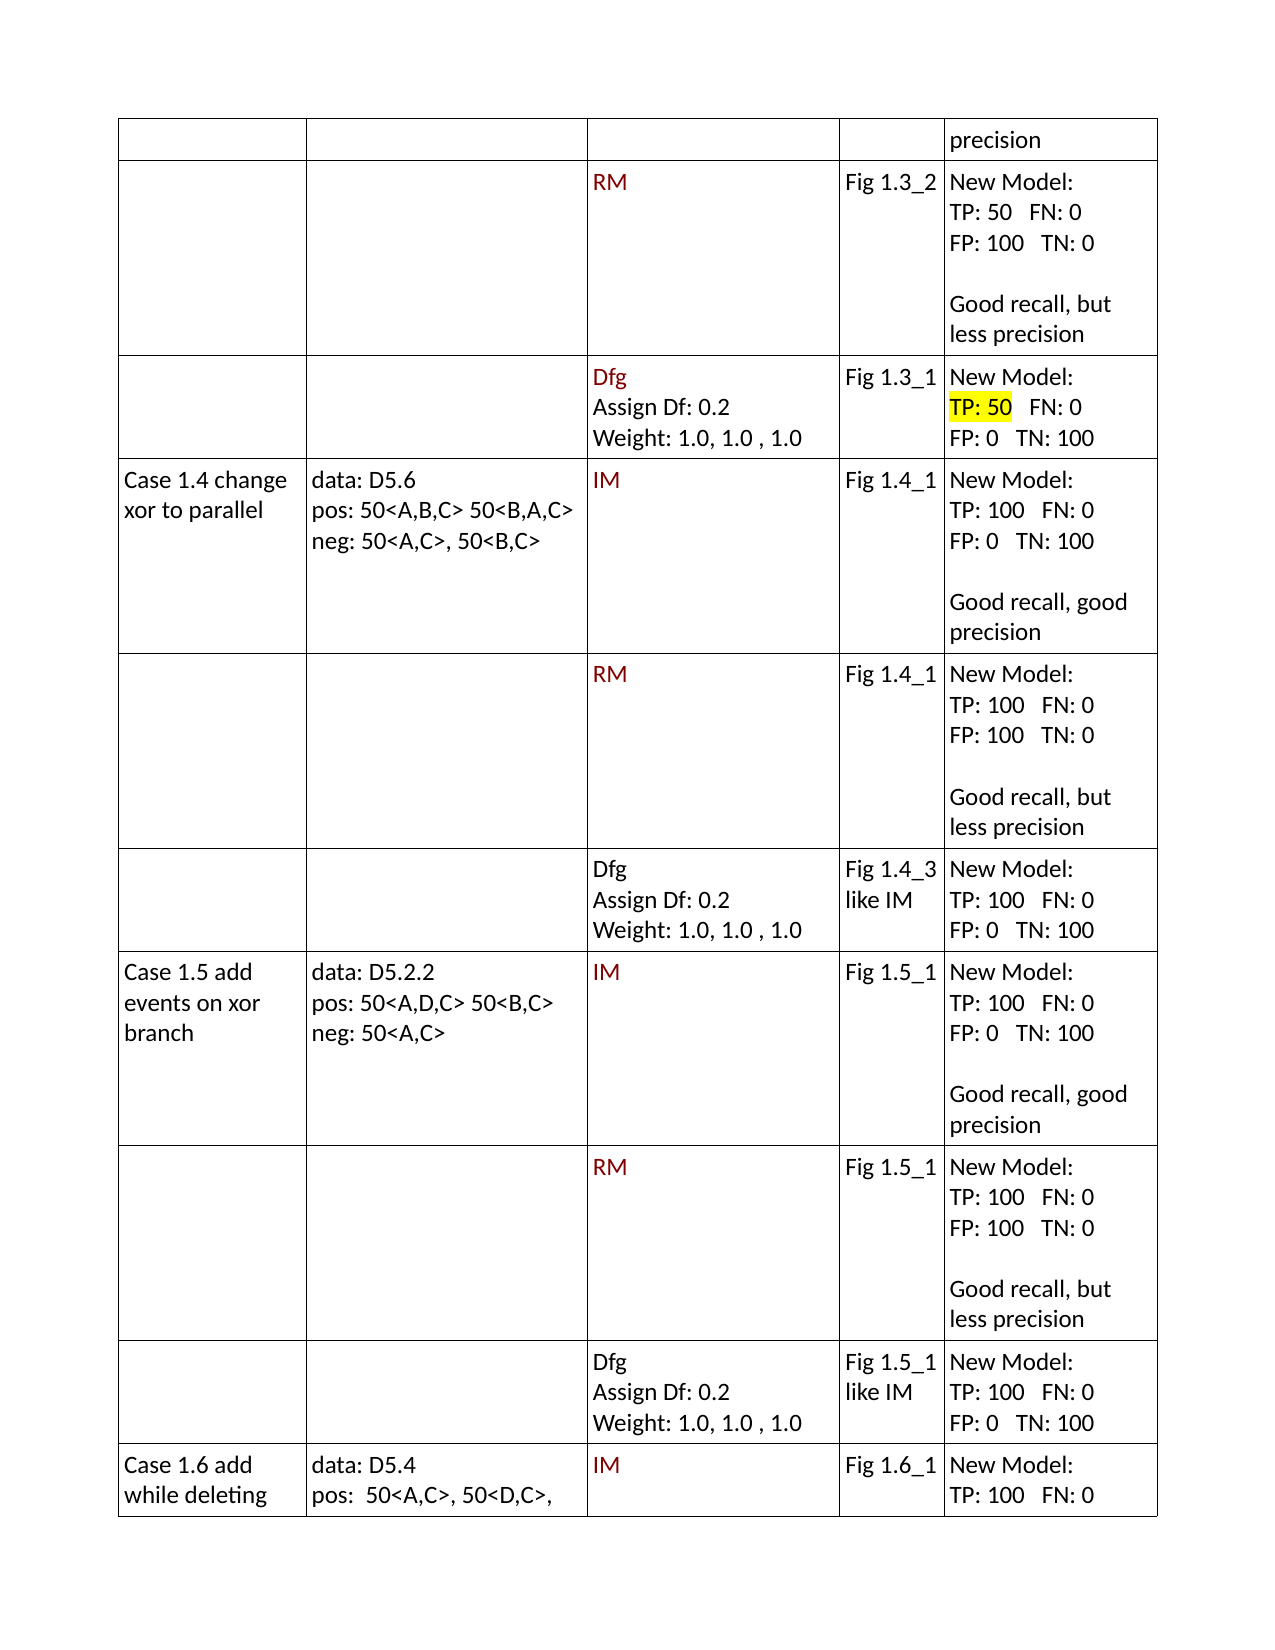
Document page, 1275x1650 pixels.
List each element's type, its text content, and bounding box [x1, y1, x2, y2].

table_cell Dfg Assign Df: 0.2 Weight: 1.0, 1.0 , 1.0 [588, 1341, 839, 1443]
table_cell New Model: TP: 100 FN: 0 FP: 0 TN: 100 [945, 1341, 1157, 1443]
table_cell IM [588, 459, 839, 653]
table_cell [307, 1146, 587, 1340]
table_cell data: D5.4 pos: 50<A,C>, 50<D,C>, [307, 1444, 587, 1516]
table_cell [307, 356, 587, 458]
table_cell RM [588, 1146, 839, 1340]
table_cell Case 1.6 add while deleting [119, 1444, 306, 1516]
table_cell Fig 1.3_1 [840, 356, 944, 458]
table_cell [307, 849, 587, 951]
table_cell RM [588, 161, 839, 355]
table_cell [119, 1341, 306, 1443]
table_cell [119, 161, 306, 355]
table_cell [588, 119, 839, 160]
table_cell [119, 356, 306, 458]
table_cell Fig 1.4_1 [840, 459, 944, 653]
table_cell Dfg Assign Df: 0.2 Weight: 1.0, 1.0 , 1.0 [588, 356, 839, 458]
table_cell [307, 161, 587, 355]
table_cell Dfg Assign Df: 0.2 Weight: 1.0, 1.0 , 1.0 [588, 849, 839, 951]
table_cell Case 1.4 change xor to parallel [119, 459, 306, 653]
table_cell IM [588, 1444, 839, 1516]
table_cell data: D5.2.2 pos: 50<A,D,C> 50<B,C> neg: 50<A,C> [307, 952, 587, 1145]
table_cell New Model: TP: 50 FN: 0 FP: 100 TN: 0 Good recall, but less precision [945, 161, 1157, 355]
table_cell [119, 654, 306, 847]
table_cell [119, 1146, 306, 1340]
table_cell Fig 1.4_1 [840, 654, 944, 847]
table_cell data: D5.6 pos: 50<A,B,C> 50<B,A,C> neg: 50<A,C>, 50<B,C> [307, 459, 587, 653]
table_cell New Model: TP: 100 FN: 0 FP: 100 TN: 0 Good recall, but less precision [945, 1146, 1157, 1340]
table_cell New Model: TP: 100 FN: 0 FP: 0 TN: 100 Good recall, good precision [945, 459, 1157, 653]
table_cell IM [588, 952, 839, 1145]
table_cell [119, 849, 306, 951]
table_cell New Model: TP: 100 FN: 0 FP: 0 TN: 100 [945, 849, 1157, 951]
table_cell precision [945, 119, 1157, 160]
table_cell [307, 119, 587, 160]
table_cell [840, 119, 944, 160]
table_cell Fig 1.3_2 [840, 161, 944, 355]
table_cell Fig 1.5_1 [840, 1146, 944, 1340]
table_cell RM [588, 654, 839, 847]
table_cell Fig 1.6_1 [840, 1444, 944, 1516]
table_cell [307, 654, 587, 847]
table_cell Fig 1.5_1 like IM [840, 1341, 944, 1443]
table_cell Fig 1.4_3 like IM [840, 849, 944, 951]
table_cell Case 1.5 add events on xor branch [119, 952, 306, 1145]
table_cell Fig 1.5_1 [840, 952, 944, 1145]
table_cell [307, 1341, 587, 1443]
table_cell New Model: TP: 50 FN: 0 FP: 0 TN: 100 [945, 356, 1157, 458]
table_cell New Model: TP: 100 FN: 0 FP: 100 TN: 0 Good recall, but less precision [945, 654, 1157, 847]
table_cell New Model: TP: 100 FN: 0 FP: 0 TN: 100 Good recall, good precision [945, 952, 1157, 1145]
table_cell [119, 119, 306, 160]
table_cell New Model: TP: 100 FN: 0 [945, 1444, 1157, 1516]
